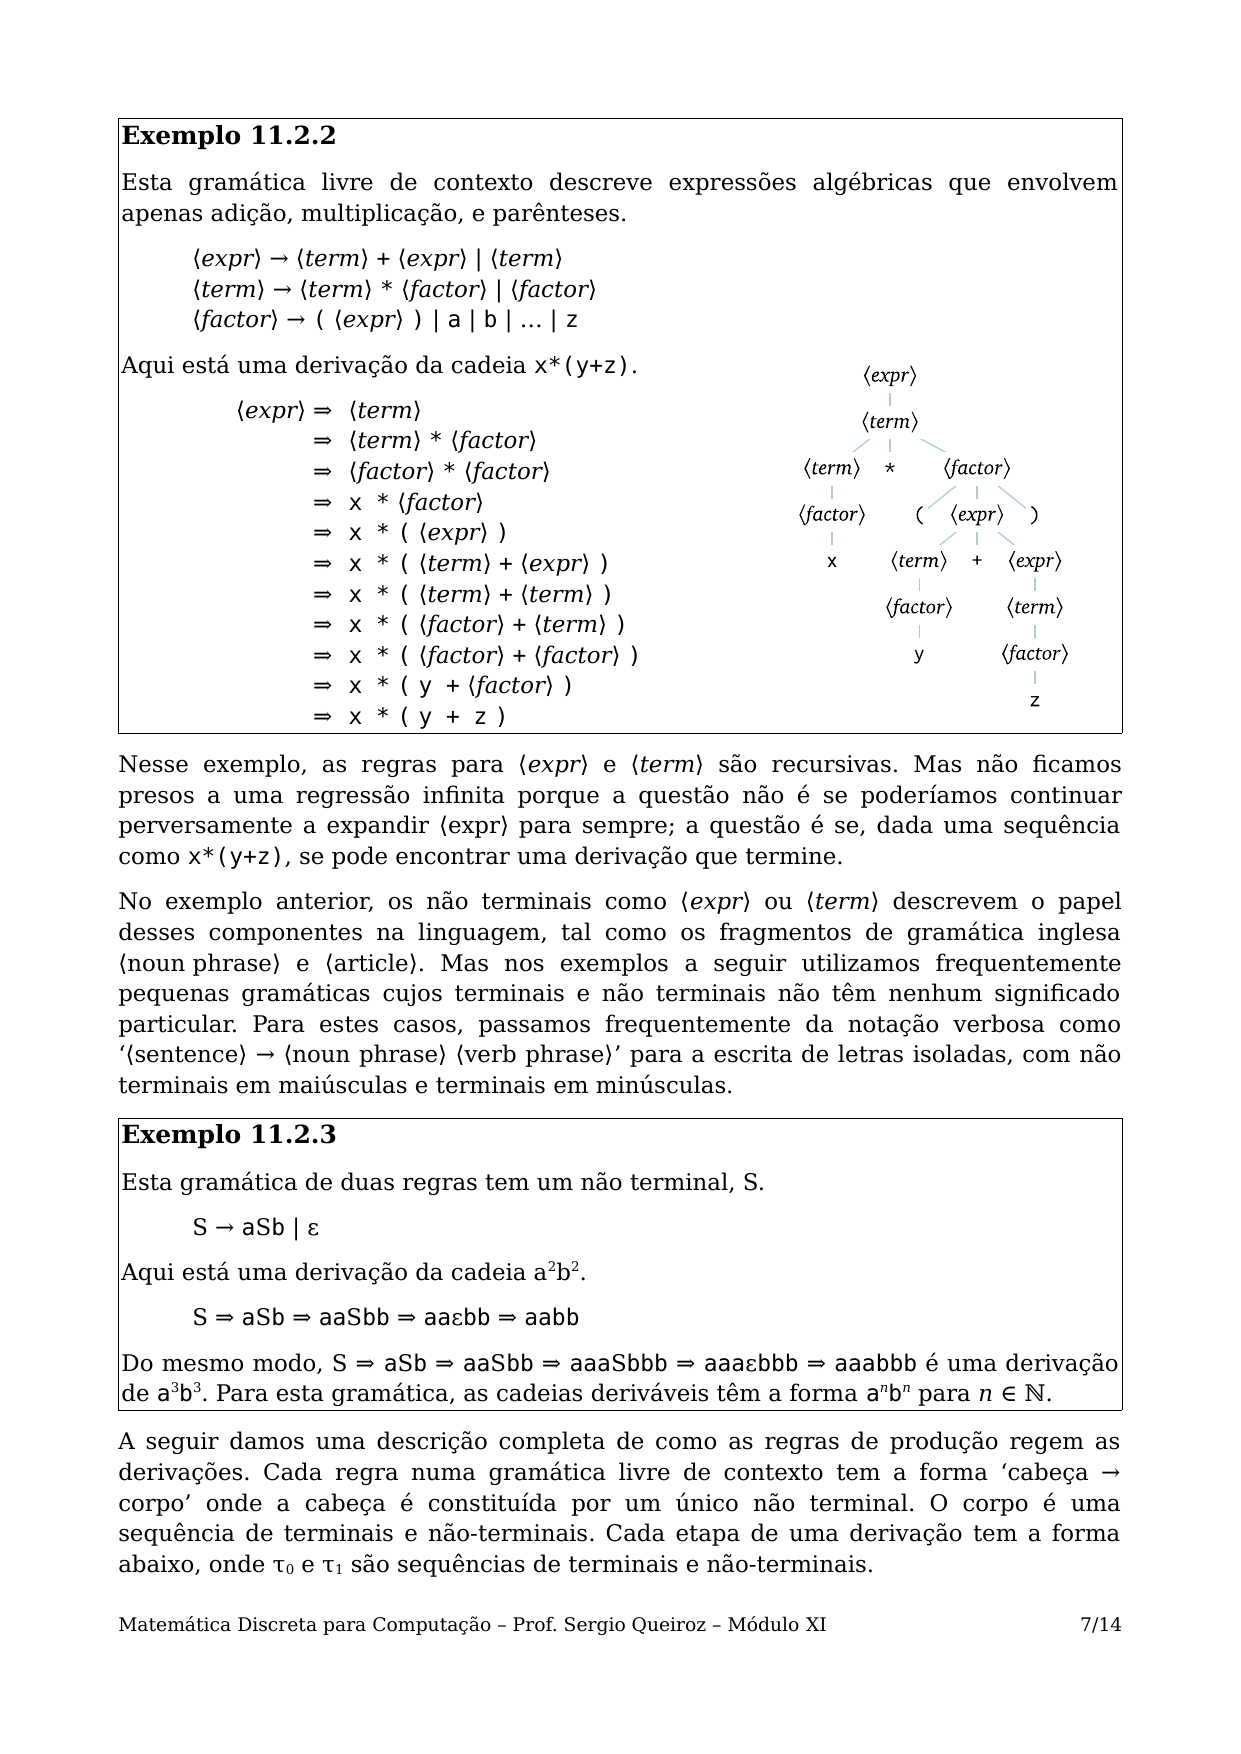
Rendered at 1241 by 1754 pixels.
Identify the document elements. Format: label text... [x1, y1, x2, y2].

text Exemplo 11.2.2 [119, 119, 1122, 151]
text No exemplo anterior, os não terminais como ⟨expr⟩ ou ⟨term⟩ descrevem o papel desses componentes na linguagem, tal como os fragmentos de gramática inglesa ⟨noun phrase⟩ e ⟨article⟩. Mas nos exemplos a seguir utilizamos frequentemente pequenas gramáticas cujos terminais e não terminais não têm nenhum significado particular. Para estes casos, passamos frequentemente da notação verbosa como ‘⟨sentence⟩ → ⟨noun phrase⟩ ⟨verb phrase⟩’ para a escrita de letras isoladas, com não terminais em maiúsculas e terminais em minúsculas. [118, 888, 1122, 1099]
text S → aSb | ε [119, 1211, 1122, 1241]
text ⟨expr⟩ → ⟨term⟩ + ⟨expr⟩ | ⟨term⟩ ⟨term⟩ → ⟨term⟩ * ⟨factor⟩ | ⟨factor⟩ ⟨factor⟩ → ( ⟨expr⟩ ) | a | b | … | z [119, 242, 1122, 333]
text Aqui está uma derivação da cadeia a2b2. [119, 1256, 1122, 1286]
text Esta gramática livre de contexto descreve expressões algébricas que envolvem apenas adição, multiplicação, e parênteses. [119, 166, 1122, 227]
text Nesse exemplo, as regras para ⟨expr⟩ e ⟨term⟩ são recursivas. Mas não ficamos presos a uma regressão infinita porque a questão não é se poderíamos continuar perversamente a expandir ⟨expr⟩ para sempre; a questão é se, dada uma sequência como x*(y+z), se pode encontrar uma derivação que termine. [118, 751, 1122, 870]
text ⟨expr⟩ ⇒ ⟨term⟩ ⇒ ⟨term⟩ * ⟨factor⟩ ⇒ ⟨factor⟩ * ⟨factor⟩ ⇒ x * ⟨factor⟩ ⇒ x * ( ⟨expr⟩ ) ⇒ x * ( ⟨term⟩ + ⟨expr⟩ ) ⇒ x * ( ⟨term⟩ + ⟨term⟩ ) ⇒ x * ( ⟨factor⟩ + ⟨term⟩ ) ⇒ x * ( ⟨factor⟩ + ⟨factor⟩ ) ⇒ x * ( y + ⟨factor⟩ ) ⇒ x * ( y + z ) [119, 394, 1122, 733]
text Do mesmo modo, S ⇒ aSb ⇒ aaSbb ⇒ aaaSbbb ⇒ aaaεbbb ⇒ aaabbb é uma derivação de a3b3. Para esta gramática, as cadeias deriváveis têm a forma anbn para n ∈ ℕ. [119, 1347, 1122, 1410]
text Aqui está uma derivação da cadeia x*(y+z). [119, 349, 1122, 727]
text S ⇒ aSb ⇒ aaSbb ⇒ aaεbb ⇒ aabb [119, 1301, 1122, 1331]
text Exemplo 11.2.3 [119, 1119, 1122, 1150]
text A seguir damos uma descrição completa de como as regras de produção regem as derivações. Cada regra numa gramática livre de contexto tem a forma ‘cabeça → corpo’ onde a cabeça é constituída por um único não terminal. O corpo é uma sequência de terminais e não-terminais. Cada etapa de uma derivação tem a forma abaixo, onde τ0 e τ1 são sequências de terminais e não-terminais. [118, 1428, 1122, 1578]
text Esta gramática de duas regras tem um não terminal, S. [119, 1166, 1122, 1196]
